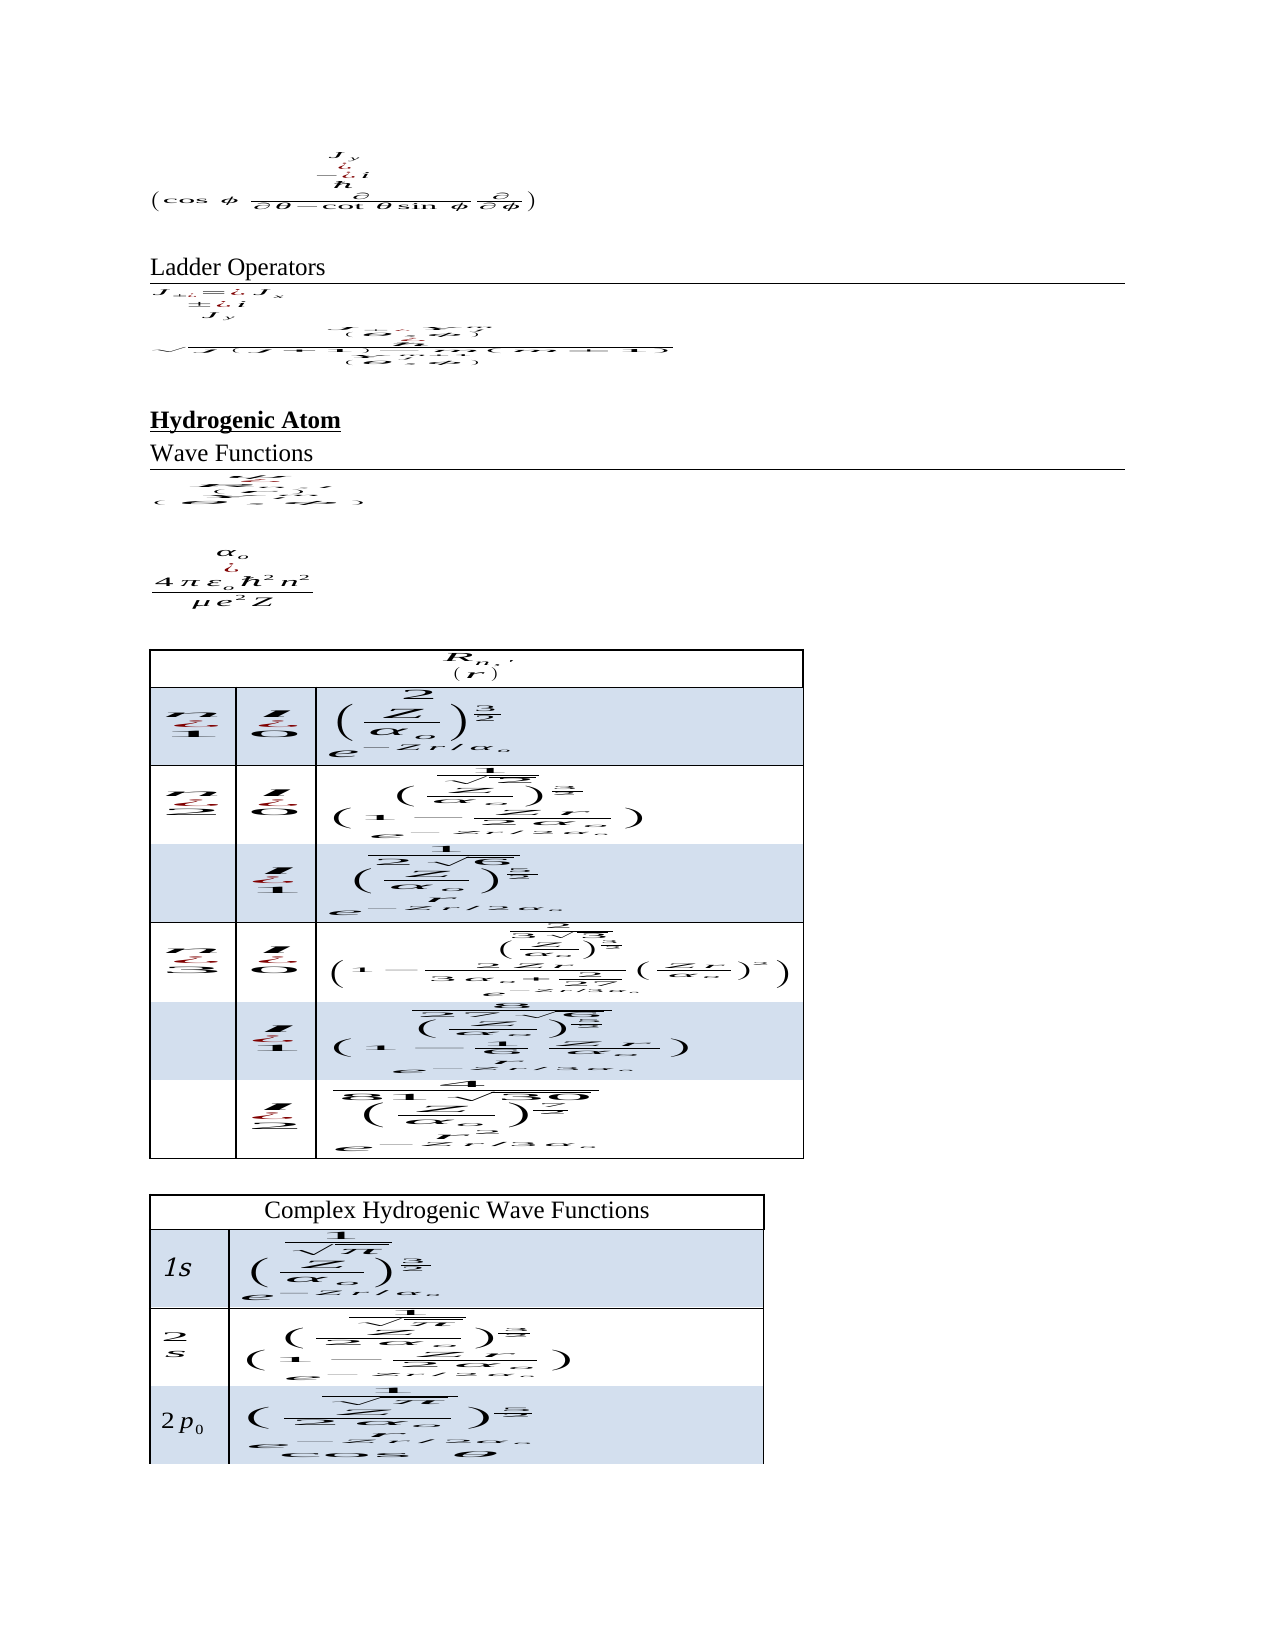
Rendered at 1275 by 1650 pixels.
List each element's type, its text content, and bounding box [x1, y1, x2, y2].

table_cell [151, 766, 235, 844]
table_cell [230, 1309, 763, 1386]
table_cell [237, 844, 315, 922]
table_cell [317, 766, 803, 844]
table_cell [151, 688, 235, 765]
table_cell [151, 1386, 228, 1464]
text Hydrogenic Atom [150, 406, 1125, 434]
table_cell [237, 1002, 315, 1080]
table_cell [317, 688, 803, 765]
table_cell [230, 1230, 763, 1307]
table_cell [237, 688, 315, 765]
table_cell [237, 1080, 315, 1157]
table_cell [151, 844, 235, 922]
table_cell [317, 1002, 803, 1080]
text Wave Functions [150, 438, 1125, 469]
table_cell [237, 766, 315, 844]
table_cell [151, 1080, 235, 1157]
table_cell [237, 923, 315, 1002]
table_cell 1s [151, 1230, 228, 1307]
table_header Complex Hydrogenic Wave Functions [151, 1196, 763, 1229]
table_cell [151, 1309, 228, 1386]
table_cell [317, 1080, 803, 1157]
table_cell [317, 923, 803, 1002]
table_cell [317, 844, 803, 922]
table_cell [230, 1386, 763, 1464]
table_header [151, 651, 802, 687]
table_cell [151, 1002, 235, 1080]
text Ladder Operators [150, 252, 1125, 283]
table_cell [151, 923, 235, 1002]
